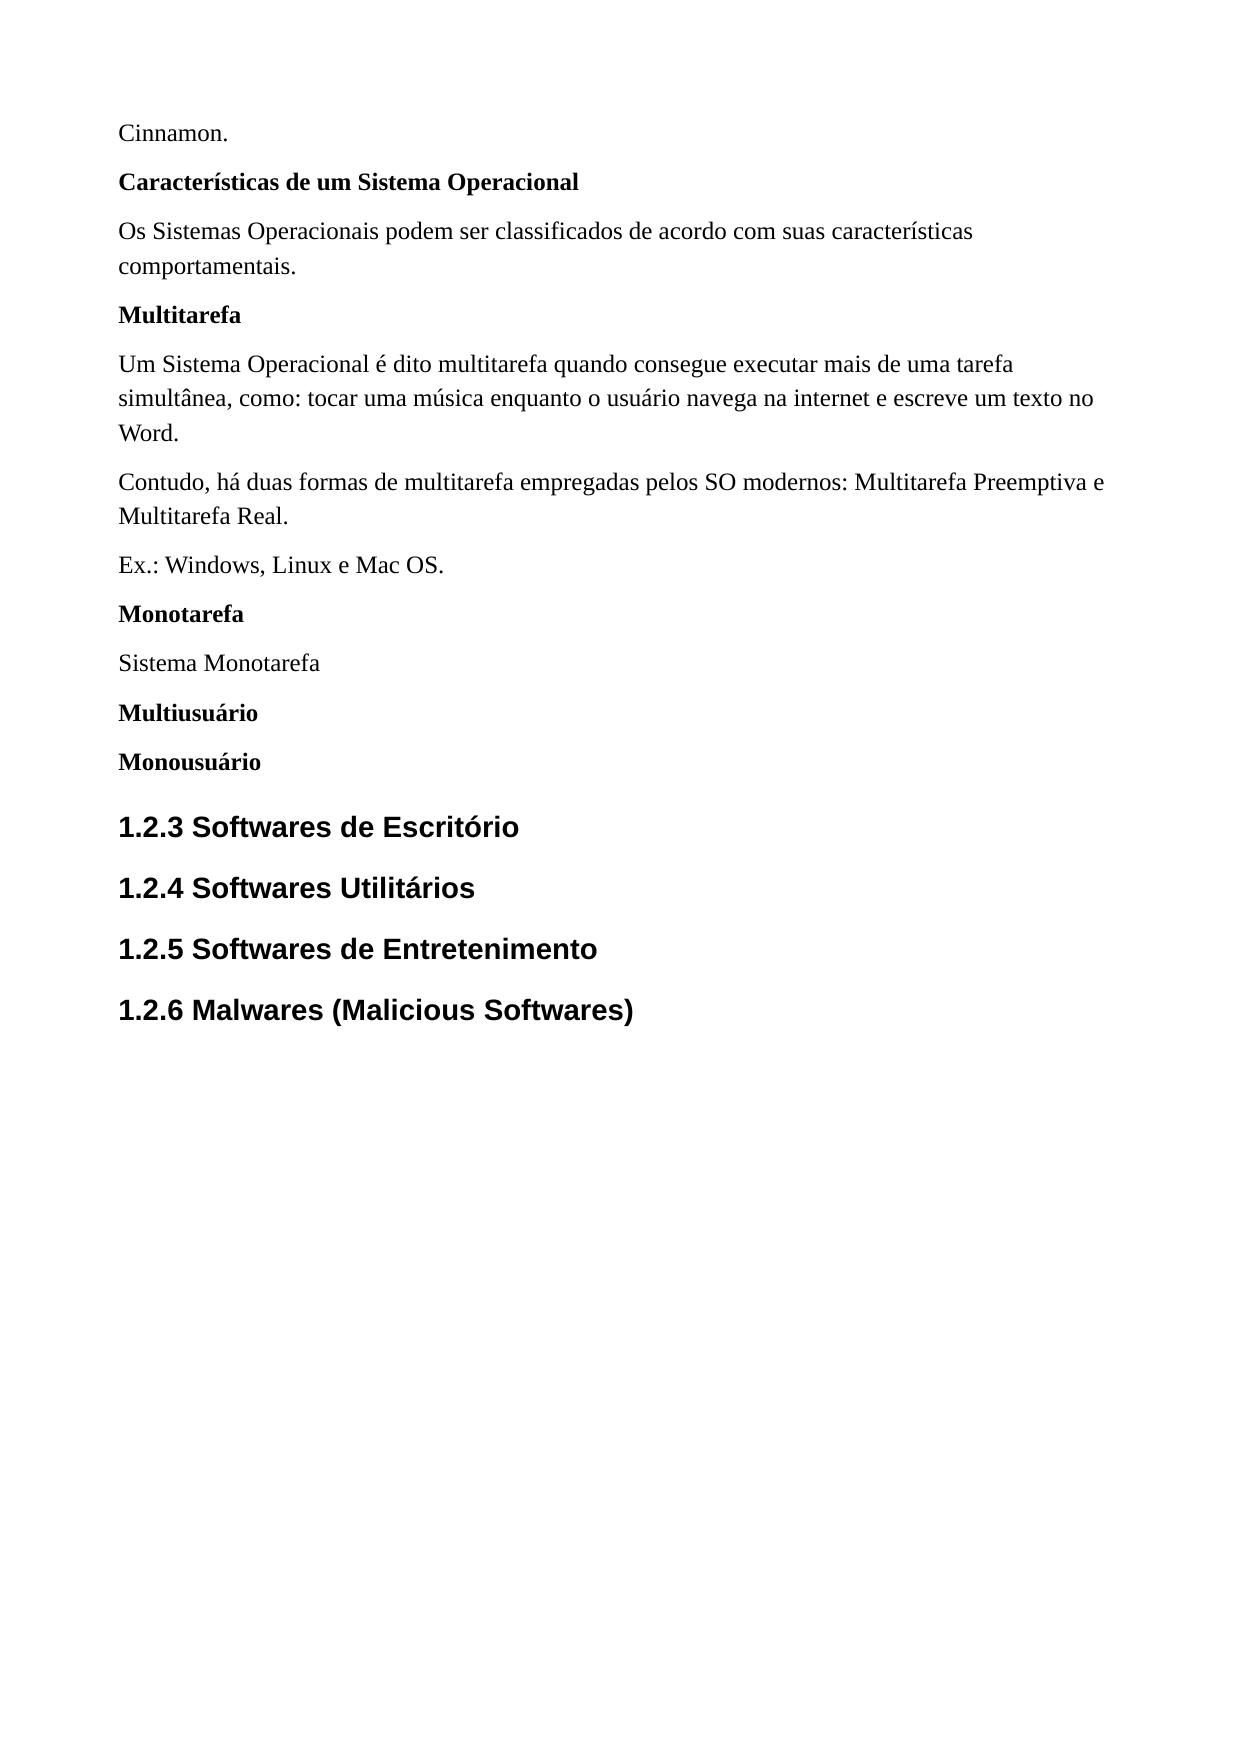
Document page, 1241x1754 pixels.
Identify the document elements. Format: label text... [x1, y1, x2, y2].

text Monousuário [118, 747, 1122, 775]
text Sistema Monotarefa [118, 648, 1122, 677]
text Características de um Sistema Operacional [118, 167, 1122, 196]
text Ex.: Windows, Linux e Mac OS. [118, 550, 1122, 579]
text Multiusuário [118, 698, 1122, 726]
subtitle 1.2.3 Softwares de Escritório [118, 810, 1122, 844]
text Multitarefa [118, 300, 1122, 328]
text Cinnamon. [118, 118, 1122, 147]
text Monotarefa [118, 599, 1122, 628]
text Um Sistema Operacional é dito multitarefa quando consegue executar mais de uma tarefa simultânea, como: tocar uma música enquanto o usuário navega na internet e escreve um texto no Word. [118, 349, 1122, 447]
subtitle 1.2.5 Softwares de Entretenimento [118, 932, 1122, 966]
text Contudo, há duas formas de multitarefa empregadas pelos SO modernos: Multitarefa Preemptiva e Multitarefa Real. [118, 467, 1122, 530]
subtitle 1.2.4 Softwares Utilitários [118, 871, 1122, 905]
text Os Sistemas Operacionais podem ser classificados de acordo com suas características comportamentais. [118, 216, 1122, 279]
subtitle 1.2.6 Malwares (Malicious Softwares) [118, 993, 1122, 1027]
